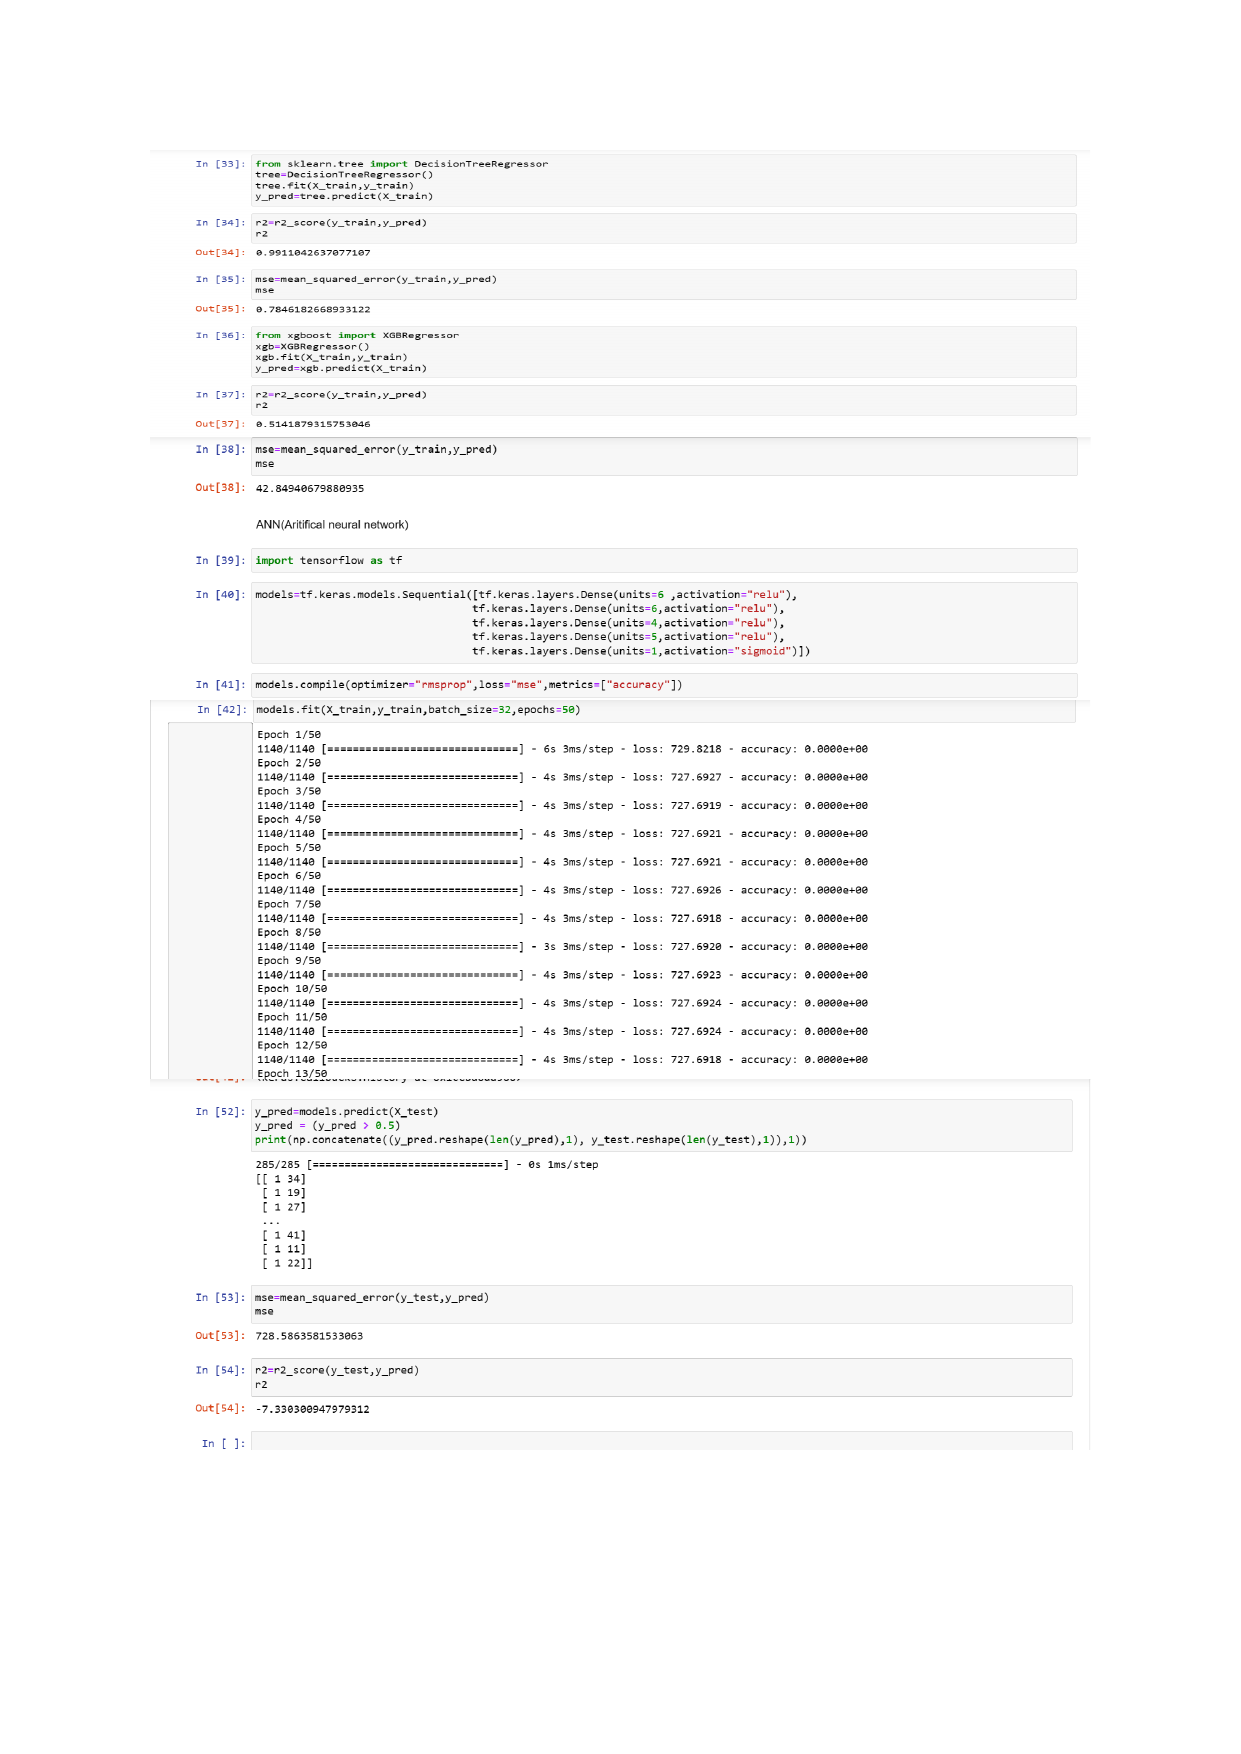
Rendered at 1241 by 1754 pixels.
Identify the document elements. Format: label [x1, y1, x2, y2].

picture [150, 150, 1091, 1450]
